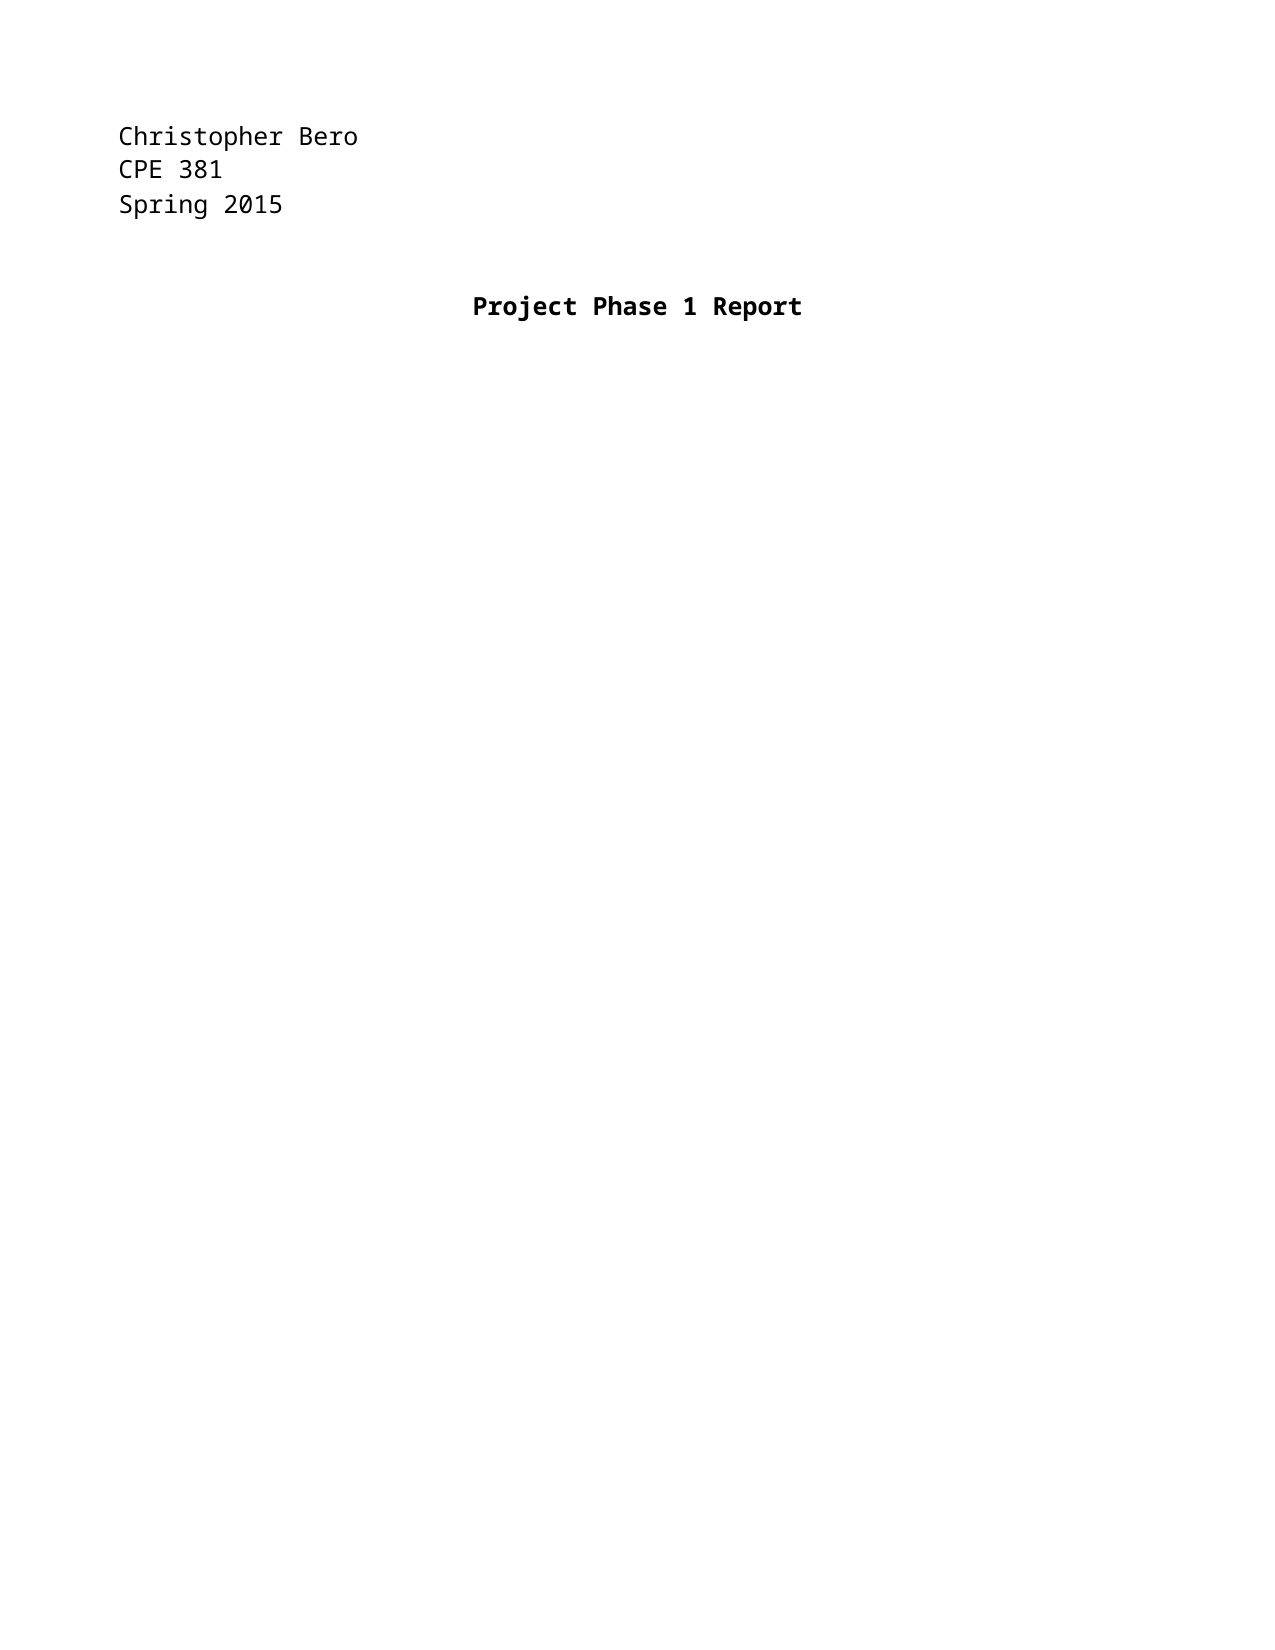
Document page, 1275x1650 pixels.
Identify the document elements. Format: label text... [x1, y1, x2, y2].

text Spring 2015 [118, 186, 1157, 220]
text CPE 381 [118, 152, 1157, 186]
text Christopher Bero [118, 118, 1157, 152]
text Project Phase 1 Report [118, 288, 1157, 322]
